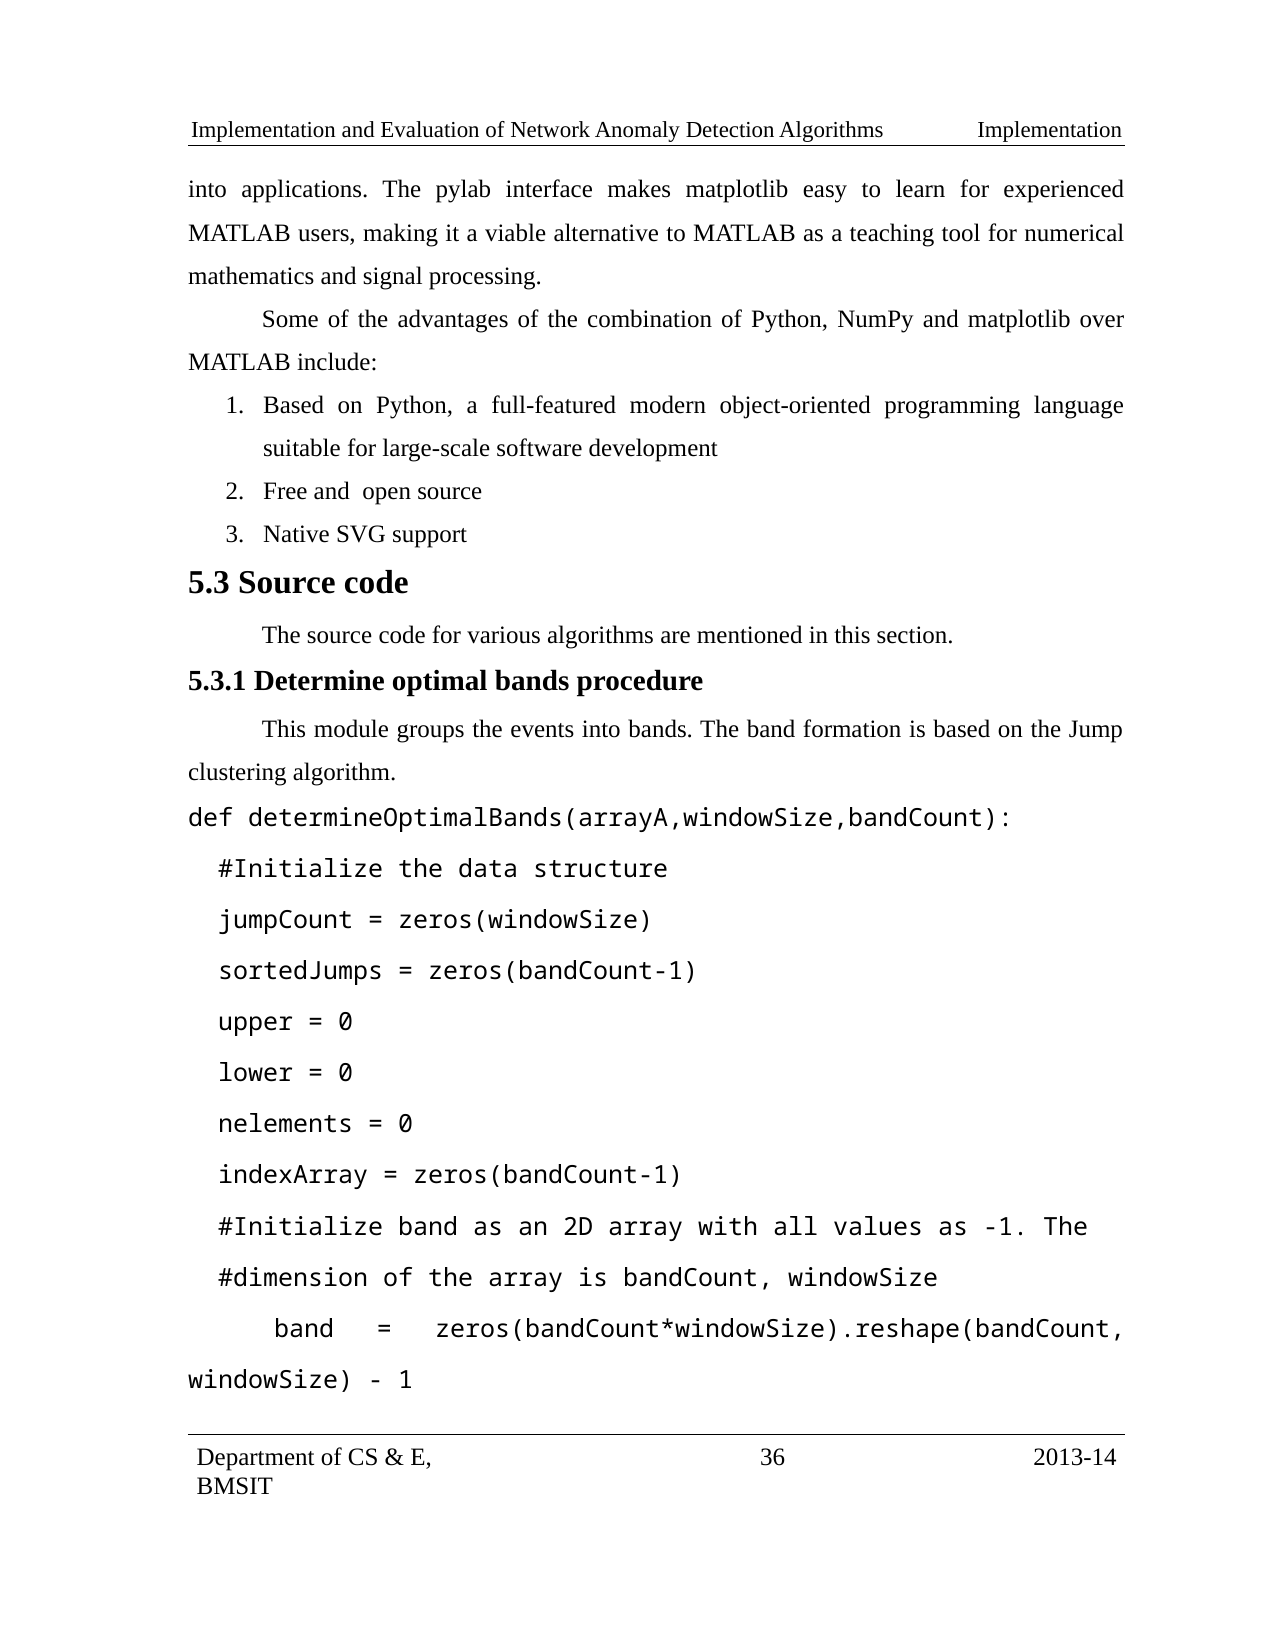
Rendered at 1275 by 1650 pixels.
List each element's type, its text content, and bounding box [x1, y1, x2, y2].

subtitle 5.3.1 Determine optimal bands procedure [188, 663, 1125, 697]
text upper = 0 [188, 1004, 1125, 1038]
text This module groups the events into bands. The band formation is based on the Jump clustering algorithm. [188, 714, 1125, 786]
text sortedJumps = zeros(bandCount-1) [188, 953, 1125, 987]
subtitle 5.3 Source code [188, 563, 1125, 601]
text The source code for various algorithms are mentioned in this section. [188, 620, 1125, 649]
text into applications. The pylab interface makes matplotlib easy to learn for experienced MATLAB users, making it a viable alternative to MATLAB as a teaching tool for numerical mathematics and signal processing. [188, 174, 1125, 289]
text #Initialize the data structure [188, 851, 1125, 885]
list Based on Python, a full-featured modern object-oriented programming language suitable for large-scale software development [225, 390, 1125, 462]
list Free and open source [225, 476, 1125, 505]
text indexArray = zeros(bandCount-1) [188, 1157, 1125, 1191]
text #Initialize band as an 2D array with all values as -1. The [188, 1208, 1125, 1242]
text lower = 0 [188, 1055, 1125, 1089]
text band = zeros(bandCount*windowSize).reshape(bandCount, windowSize) - 1 [188, 1310, 1125, 1395]
text Some of the advantages of the combination of Python, NumPy and matplotlib over MATLAB include: [188, 304, 1125, 376]
text #dimension of the array is bandCount, windowSize [188, 1259, 1125, 1293]
list Native SVG support [225, 519, 1125, 548]
text jumpCount = zeros(windowSize) [188, 902, 1125, 936]
text nelements = 0 [188, 1106, 1125, 1140]
text def determineOptimalBands(arrayA,windowSize,bandCount): [188, 800, 1125, 834]
